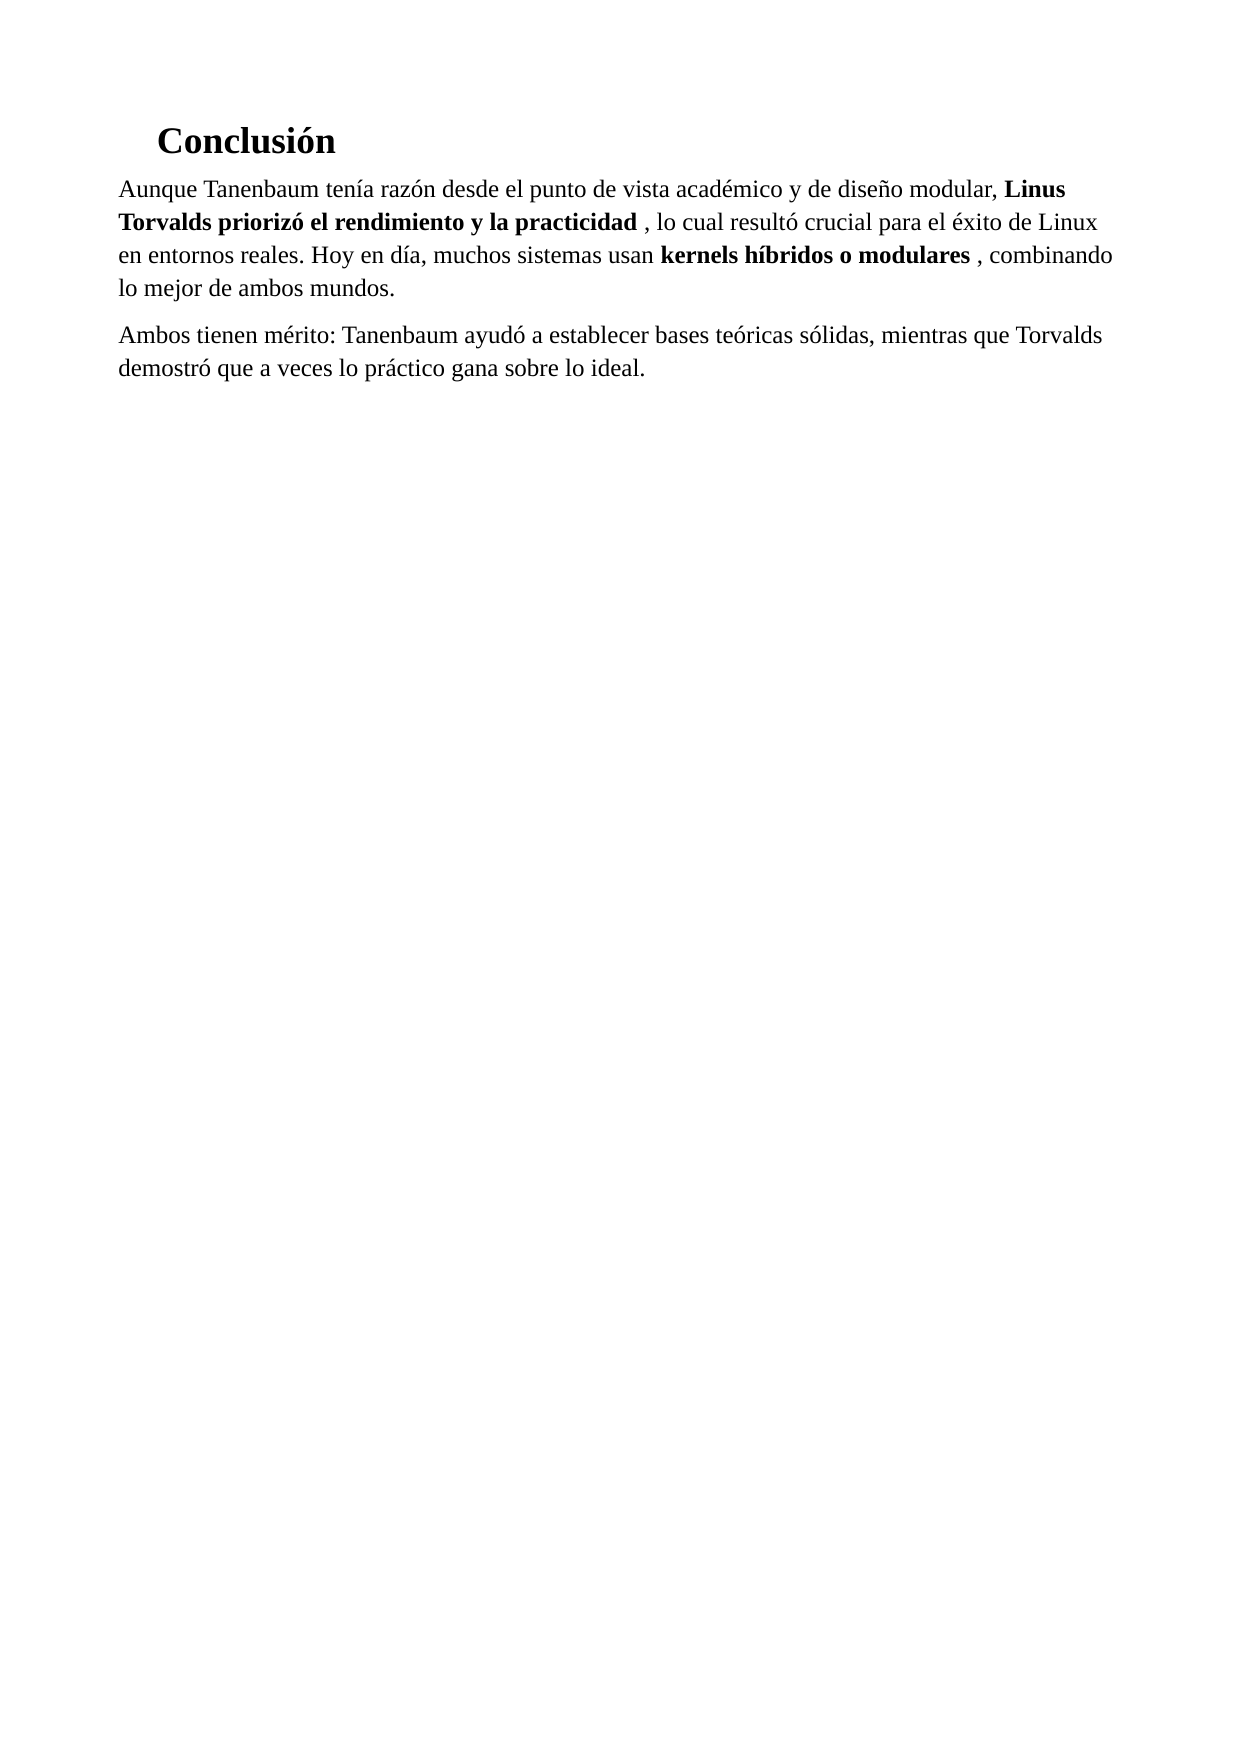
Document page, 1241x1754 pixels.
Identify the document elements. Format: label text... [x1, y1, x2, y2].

text Aunque Tanenbaum tenía razón desde el punto de vista académico y de diseño modular, Linus Torvalds priorizó el rendimiento y la practicidad , lo cual resultó crucial para el éxito de Linux en entornos reales. Hoy en día, muchos sistemas usan kernels híbridos o modulares , combinando lo mejor de ambos mundos. [118, 174, 1122, 302]
subtitle 🧾 Conclusión [118, 118, 1122, 161]
text Ambos tienen mérito: Tanenbaum ayudó a establecer bases teóricas sólidas, mientras que Torvalds demostró que a veces lo práctico gana sobre lo ideal. [118, 320, 1122, 382]
